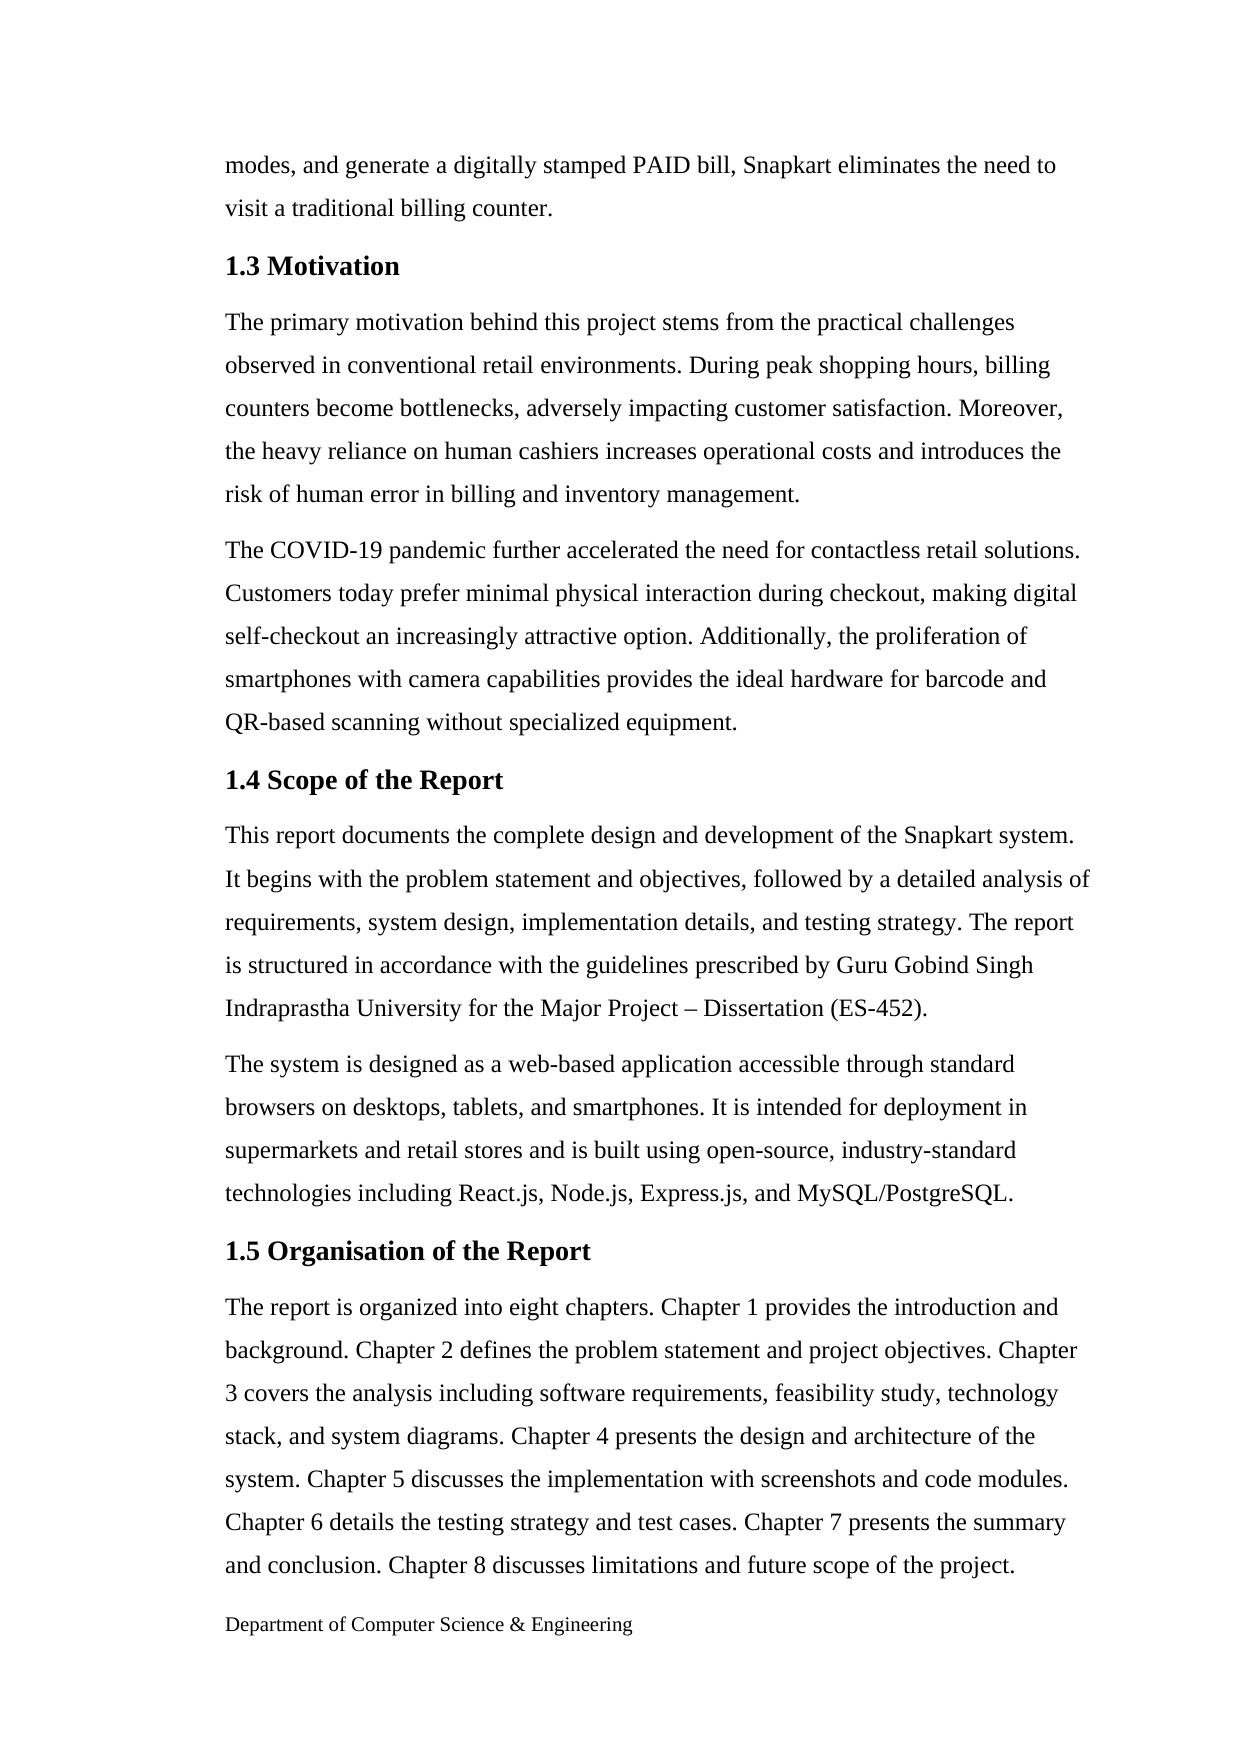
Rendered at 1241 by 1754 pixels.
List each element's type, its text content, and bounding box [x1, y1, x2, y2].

text 1.4 Scope of the Report [225, 763, 1090, 795]
text The report is organized into eight chapters. Chapter 1 provides the introduction and background. Chapter 2 defines the problem statement and project objectives. Chapter 3 covers the analysis including software requirements, feasibility study, technology stack, and system diagrams. Chapter 4 presents the design and architecture of the system. Chapter 5 discusses the implementation with screenshots and code modules. Chapter 6 details the testing strategy and test cases. Chapter 7 presents the summary and conclusion. Chapter 8 discusses limitations and future scope of the project. [225, 1292, 1090, 1579]
text modes, and generate a digitally stamped PAID bill, Snapkart eliminates the need to visit a traditional billing counter. [225, 150, 1090, 222]
text This report documents the complete design and development of the Snapkart system. It begins with the problem statement and objectives, followed by a detailed analysis of requirements, system design, implementation details, and testing strategy. The report is structured in accordance with the guidelines prescribed by Guru Gobind Singh Indraprastha University for the Major Project – Dissertation (ES-452). [225, 821, 1090, 1022]
text 1.3 Motivation [225, 249, 1090, 281]
text 1.5 Organisation of the Report [225, 1234, 1090, 1266]
text The primary motivation behind this project stems from the practical challenges observed in conventional retail environments. During peak shopping hours, billing counters become bottlenecks, adversely impacting customer satisfaction. Moreover, the heavy reliance on human cashiers increases operational costs and introduces the risk of human error in billing and inventory management. [225, 307, 1090, 508]
text The COVID-19 pandemic further accelerated the need for contactless retail solutions. Customers today prefer minimal physical interaction during checkout, making digital self-checkout an increasingly attractive option. Additionally, the proliferation of smartphones with camera capabilities provides the ideal hardware for barcode and QR-based scanning without specialized equipment. [225, 535, 1090, 736]
text The system is designed as a web-based application accessible through standard browsers on desktops, tablets, and smartphones. It is intended for deployment in supermarkets and retail stores and is built using open-source, industry-standard technologies including React.js, Node.js, Express.js, and MySQL/PostgreSQL. [225, 1049, 1090, 1207]
